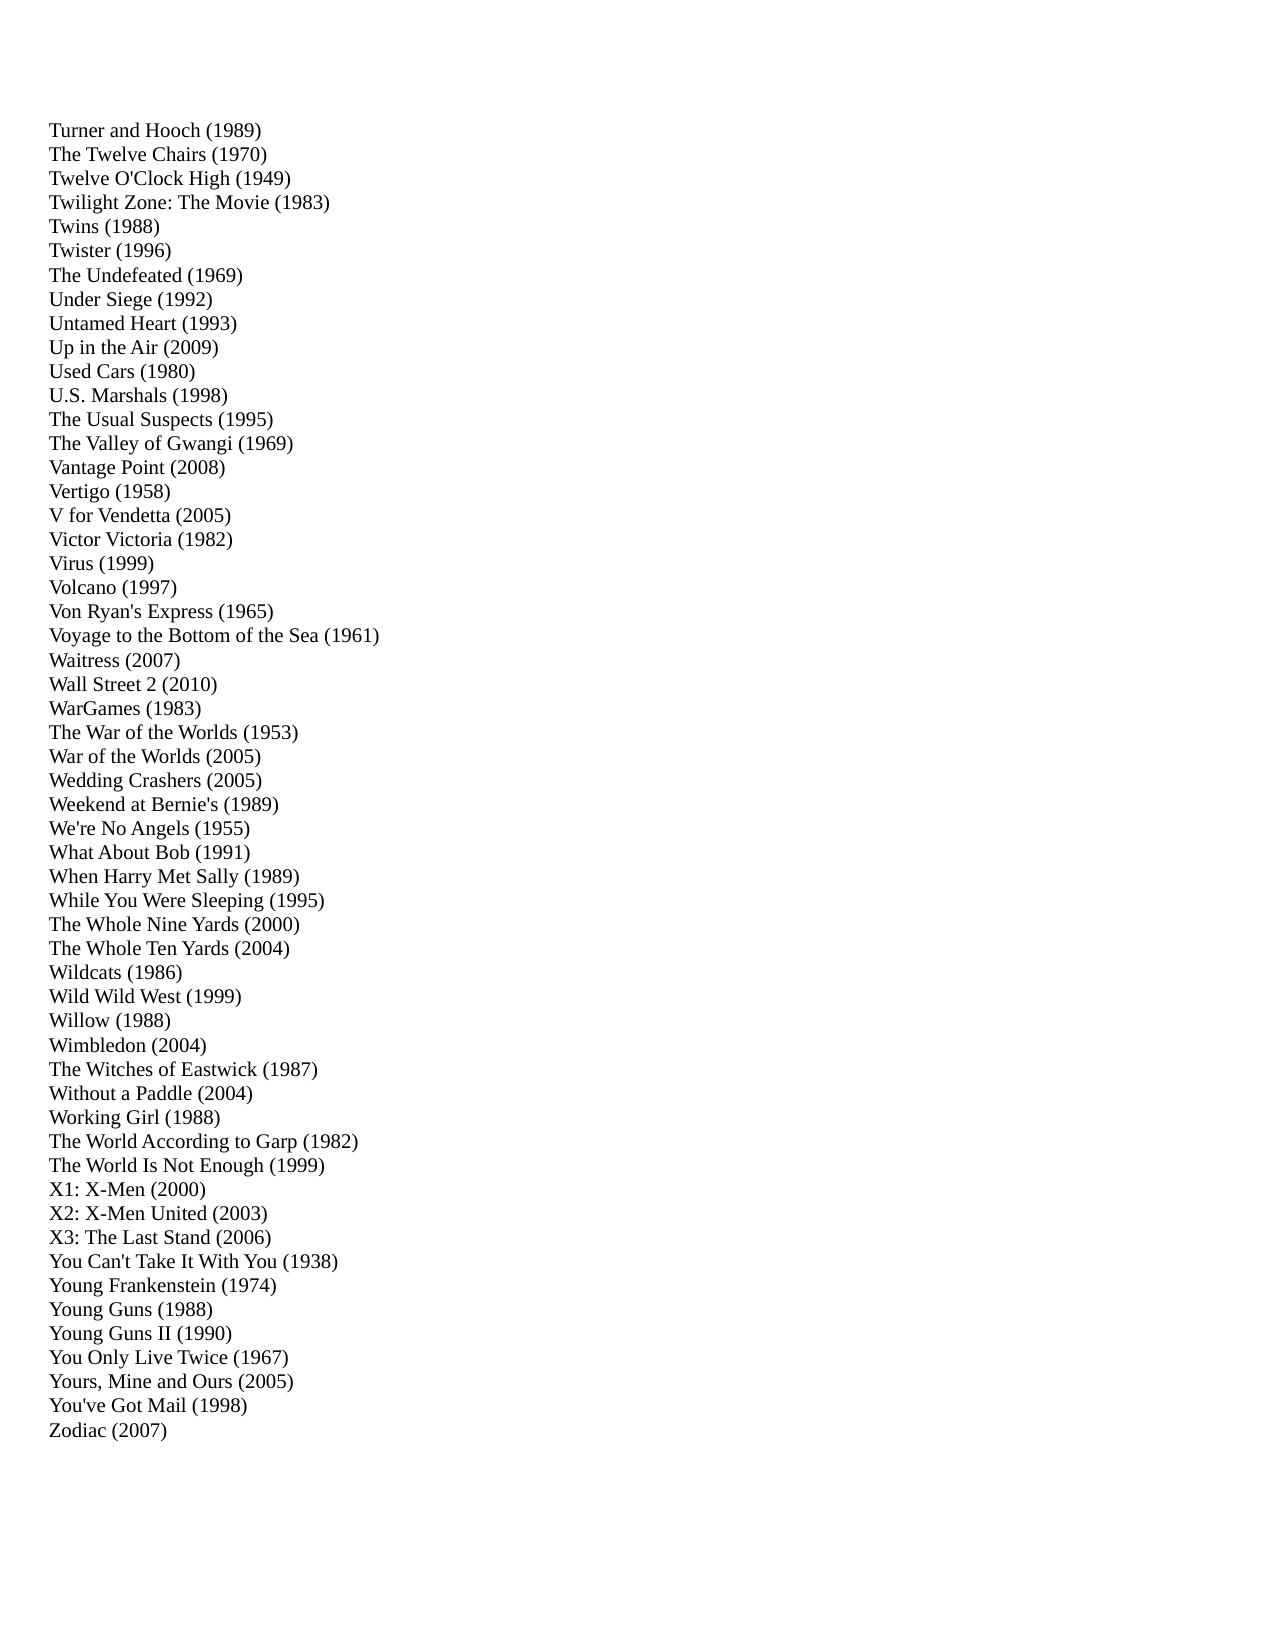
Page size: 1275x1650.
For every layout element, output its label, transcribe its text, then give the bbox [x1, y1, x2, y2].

text Waitress (2007) [48, 647, 648, 672]
text Up in the Air (2009) [48, 335, 648, 359]
text We're No Angels (1955) [48, 816, 648, 840]
text Zodiac (2007) [48, 1417, 648, 1442]
text War of the Worlds (2005) [48, 744, 648, 768]
text Von Ryan's Express (1965) [48, 599, 648, 623]
text The Usual Suspects (1995) [48, 407, 648, 431]
text Without a Paddle (2004) [48, 1081, 648, 1105]
text What About Bob (1991) [48, 840, 648, 864]
text Used Cars (1980) [48, 359, 648, 383]
text The Witches of Eastwick (1987) [48, 1057, 648, 1081]
text X2: X-Men United (2003) [48, 1201, 648, 1225]
text The War of the Worlds (1953) [48, 720, 648, 744]
text Wimbledon (2004) [48, 1032, 648, 1057]
text Wall Street 2 (2010) [48, 672, 648, 696]
text Voyage to the Bottom of the Sea (1961) [48, 623, 648, 647]
text When Harry Met Sally (1989) [48, 864, 648, 888]
text The World Is Not Enough (1999) [48, 1153, 648, 1177]
text The Twelve Chairs (1970) [48, 142, 648, 166]
text V for Vendetta (2005) [48, 503, 648, 527]
text X3: The Last Stand (2006) [48, 1225, 648, 1249]
text Young Frankenstein (1974) [48, 1273, 648, 1297]
text You Only Live Twice (1967) [48, 1345, 648, 1369]
text The Valley of Gwangi (1969) [48, 431, 648, 455]
text While You Were Sleeping (1995) [48, 888, 648, 912]
text Vertigo (1958) [48, 479, 648, 503]
text Wedding Crashers (2005) [48, 768, 648, 792]
text Weekend at Bernie's (1989) [48, 792, 648, 816]
text Wildcats (1986) [48, 960, 648, 984]
text Working Girl (1988) [48, 1105, 648, 1129]
text Young Guns (1988) [48, 1297, 648, 1321]
text Volcano (1997) [48, 575, 648, 599]
text Virus (1999) [48, 551, 648, 575]
text Wild Wild West (1999) [48, 984, 648, 1008]
text Twins (1988) [48, 214, 648, 238]
text The World According to Garp (1982) [48, 1129, 648, 1153]
text Vantage Point (2008) [48, 455, 648, 479]
text Untamed Heart (1993) [48, 311, 648, 335]
text X1: X-Men (2000) [48, 1177, 648, 1201]
text The Whole Ten Yards (2004) [48, 936, 648, 960]
text Twilight Zone: The Movie (1983) [48, 190, 648, 214]
text The Whole Nine Yards (2000) [48, 912, 648, 936]
text WarGames (1983) [48, 696, 648, 720]
text U.S. Marshals (1998) [48, 383, 648, 407]
text Yours, Mine and Ours (2005) [48, 1369, 648, 1393]
text You Can't Take It With You (1938) [48, 1249, 648, 1273]
text Under Siege (1992) [48, 287, 648, 311]
text Twister (1996) [48, 238, 648, 262]
text The Undefeated (1969) [48, 262, 648, 287]
text Young Guns II (1990) [48, 1321, 648, 1345]
text Victor Victoria (1982) [48, 527, 648, 551]
text Turner and Hooch (1989) [48, 118, 648, 142]
text Willow (1988) [48, 1008, 648, 1032]
text You've Got Mail (1998) [48, 1393, 648, 1417]
text Twelve O'Clock High (1949) [48, 166, 648, 190]
